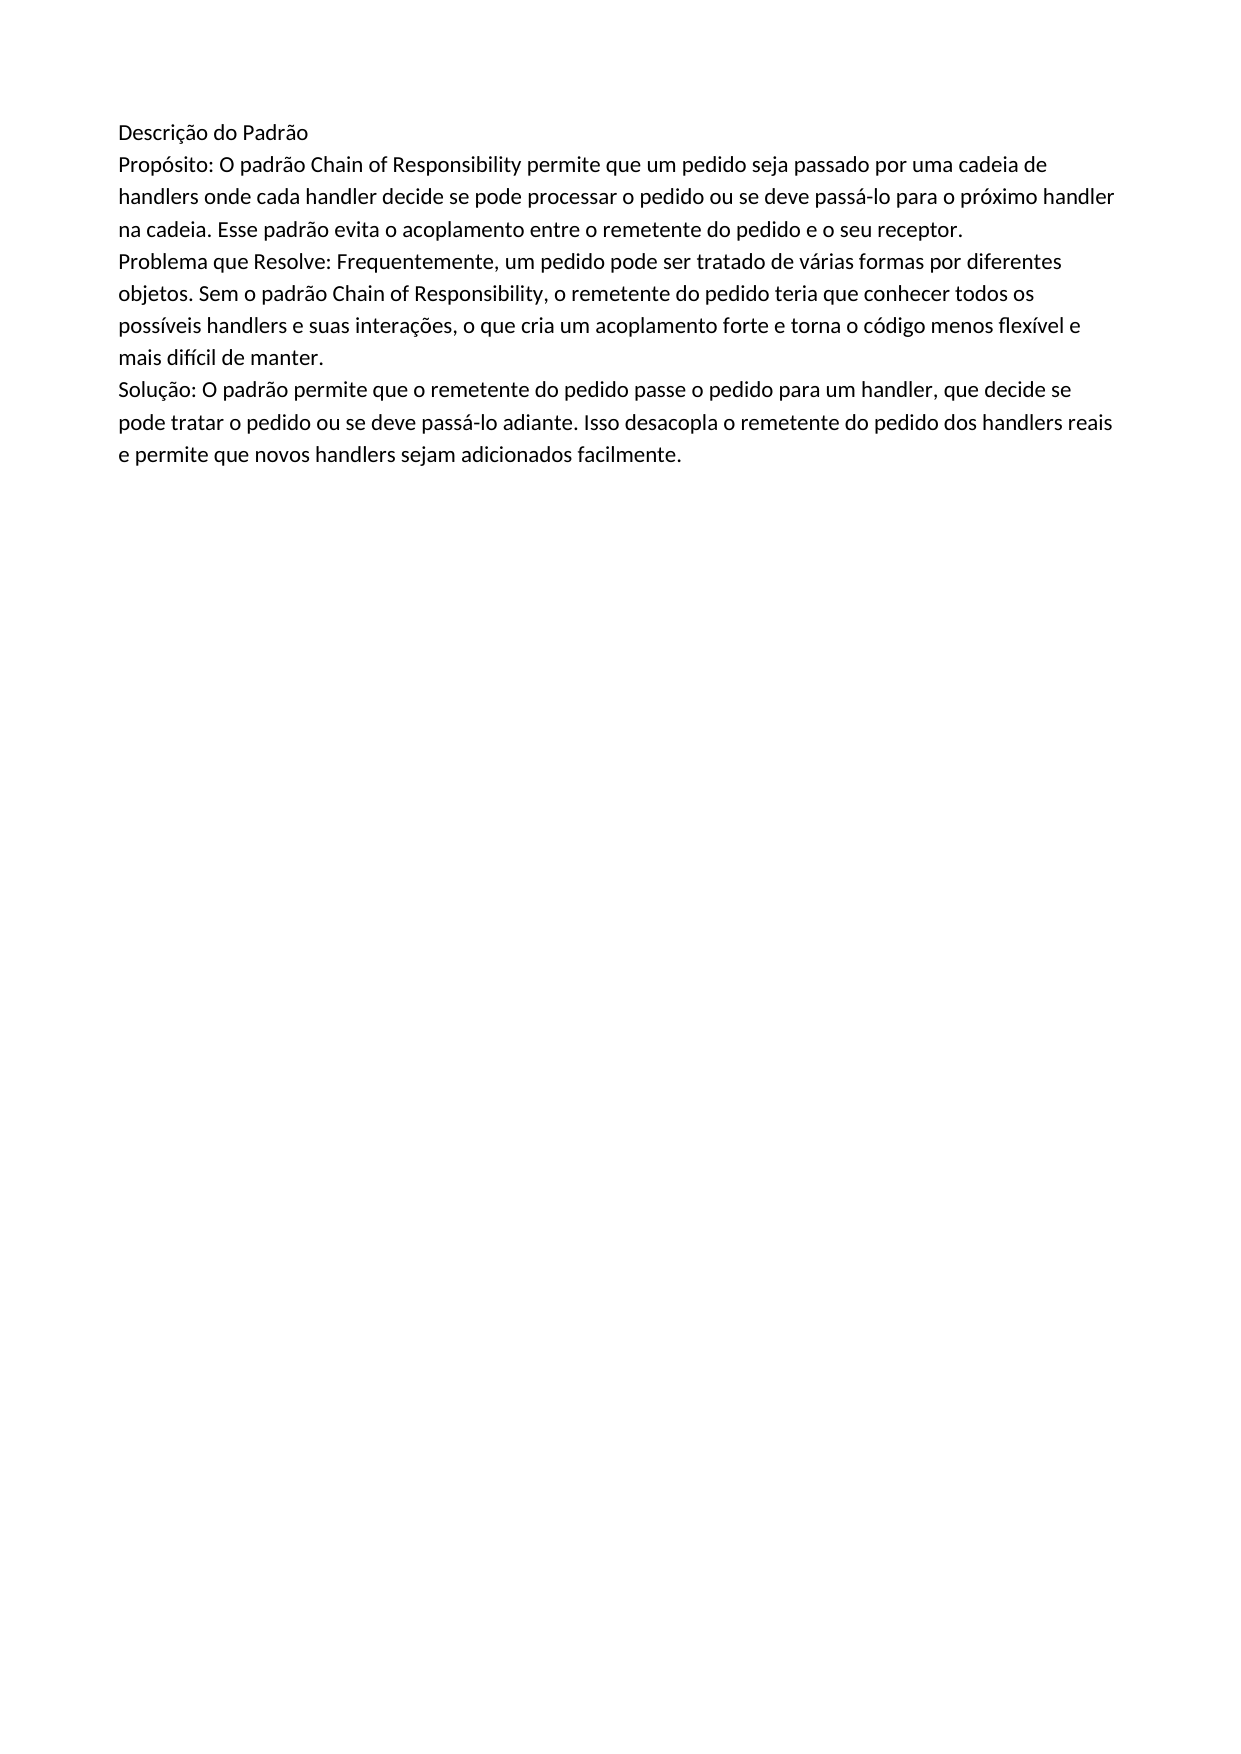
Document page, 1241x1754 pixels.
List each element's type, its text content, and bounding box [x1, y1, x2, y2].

text Descrição do Padrão Propósito: O padrão Chain of Responsibility permite que um pedido seja passado por uma cadeia de handlers onde cada handler decide se pode processar o pedido ou se deve passá-lo para o próximo handler na cadeia. Esse padrão evita o acoplamento entre o remetente do pedido e o seu receptor. Problema que Resolve: Frequentemente, um pedido pode ser tratado de várias formas por diferentes objetos. Sem o padrão Chain of Responsibility, o remetente do pedido teria que conhecer todos os possíveis handlers e suas interações, o que cria um acoplamento forte e torna o código menos flexível e mais difícil de manter. Solução: O padrão permite que o remetente do pedido passe o pedido para um handler, que decide se pode tratar o pedido ou se deve passá-lo adiante. Isso desacopla o remetente do pedido dos handlers reais e permite que novos handlers sejam adicionados facilmente. [118, 118, 1122, 468]
